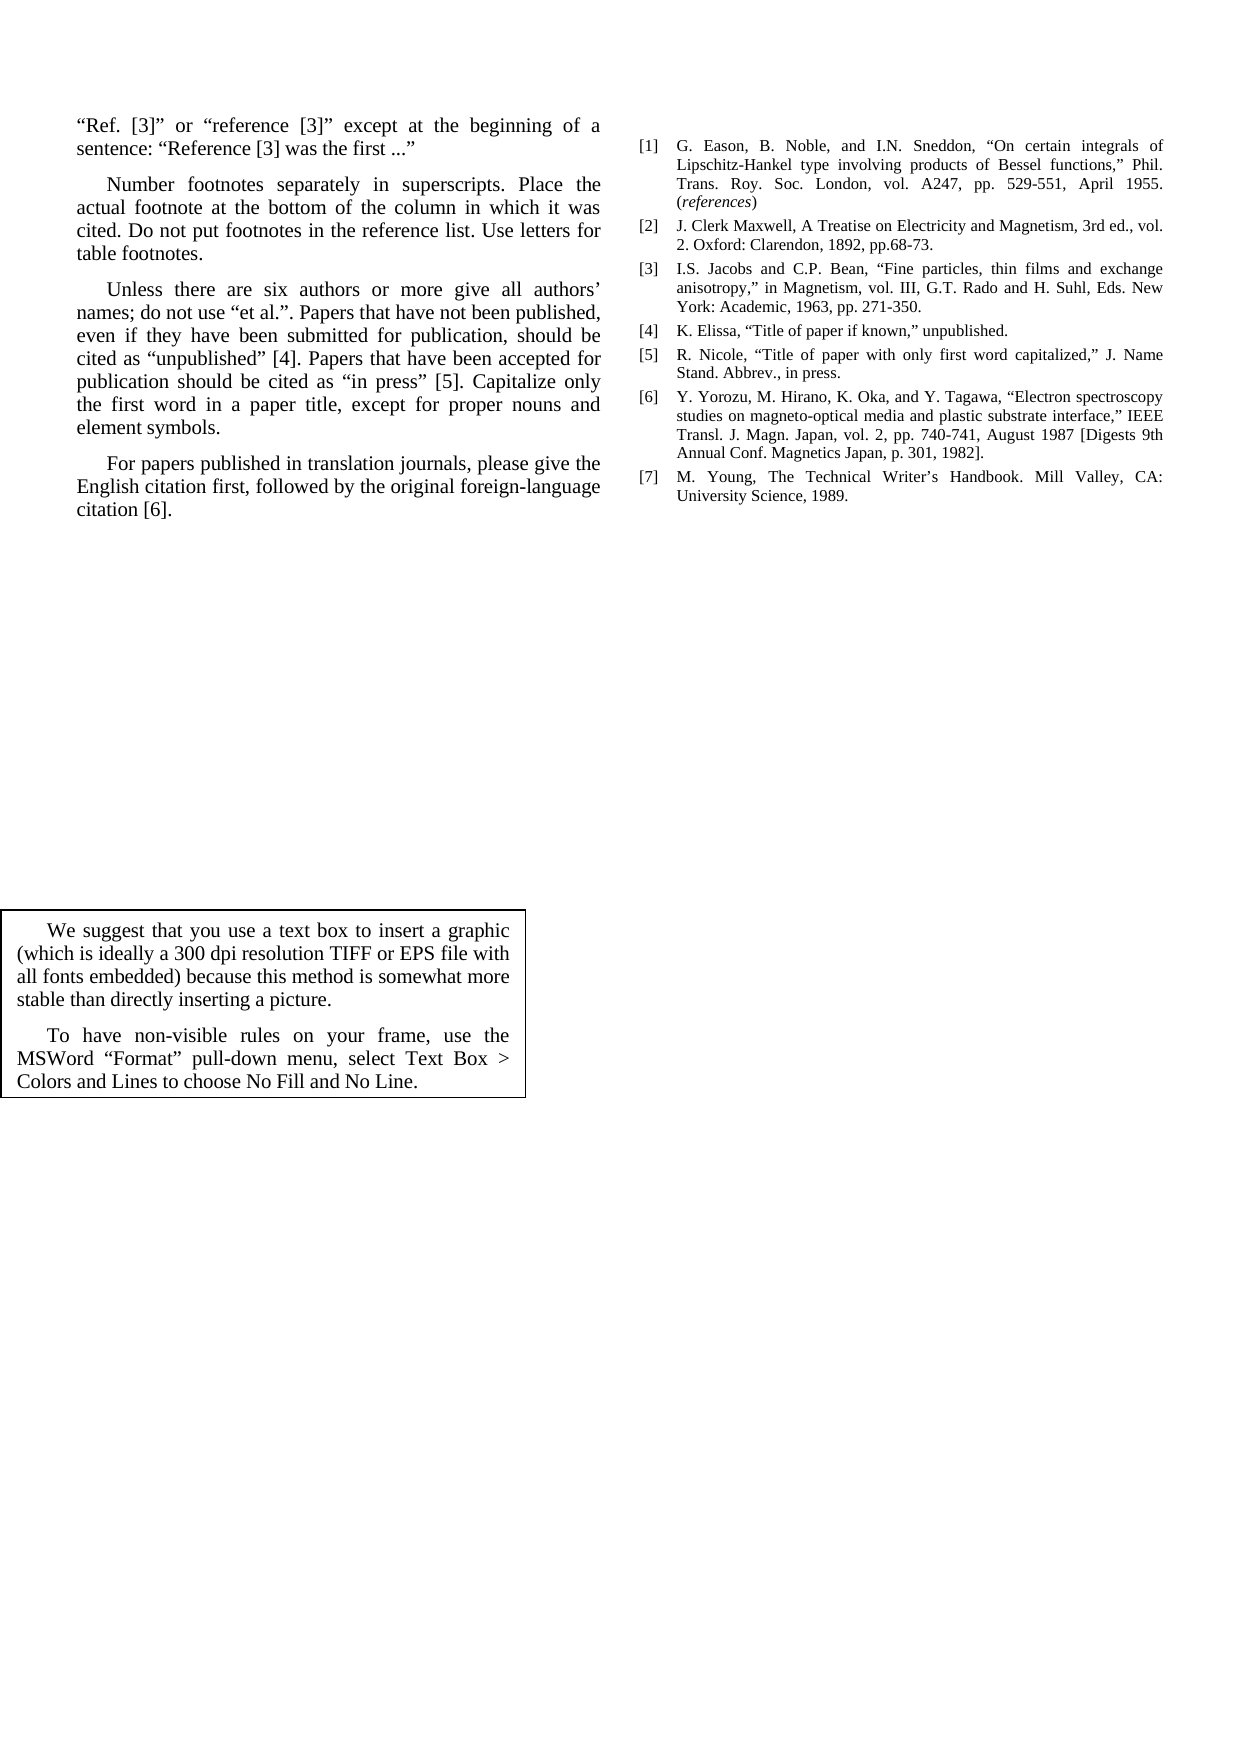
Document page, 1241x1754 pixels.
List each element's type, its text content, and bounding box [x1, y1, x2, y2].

list M. Young, The Technical Writer’s Handbook. Mill Valley, CA: University Science, 1989. [639, 468, 1164, 505]
list We suggest that you use a text box to insert a graphic (which is ideally a 300 dpi resolution TIFF or EPS file with all fonts embedded) because this method is somewhat more stable than directly inserting a picture. [17, 918, 510, 1011]
text For papers published in translation journals, please give the English citation first, followed by the original foreign-language citation [6]. [76, 451, 601, 521]
text “Ref. [3]” or “reference [3]” except at the beginning of a sentence: “Reference [3] was the first ...” [76, 112, 601, 159]
text Unless there are six authors or more give all authors’ names; do not use “et al.”. Papers that have not been published, even if they have been submitted for publication, should be cited as “unpublished” [4]. Papers that have been accepted for publication should be cited as “in press” [5]. Capitalize only the first word in a paper title, except for proper nouns and element symbols. [76, 277, 601, 439]
list Y. Yorozu, M. Hirano, K. Oka, and Y. Tagawa, “Electron spectroscopy studies on magneto-optical media and plastic substrate interface,” IEEE Transl. J. Magn. Japan, vol. 2, pp. 740-741, August 1987 [Digests 9th Annual Conf. Magnetics Japan, p. 301, 1982]. [639, 388, 1164, 463]
list I.S. Jacobs and C.P. Bean, “Fine particles, thin films and exchange anisotropy,” in Magnetism, vol. III, G.T. Rado and H. Suhl, Eds. New York: Academic, 1963, pp. 271-350. [639, 259, 1164, 316]
list K. Elissa, “Title of paper if known,” unpublished. [639, 321, 1164, 340]
list R. Nicole, “Title of paper with only first word capitalized,” J. Name Stand. Abbrev., in press. [639, 345, 1164, 382]
list J. Clerk Maxwell, A Treatise on Electricity and Magnetism, 3rd ed., vol. 2. Oxford: Clarendon, 1892, pp.68-73. [639, 217, 1164, 254]
text Number footnotes separately in superscripts. Place the actual footnote at the bottom of the column in which it was cited. Do not put footnotes in the reference list. Use letters for table footnotes. [76, 172, 601, 265]
list G. Eason, B. Noble, and I.N. Sneddon, “On certain integrals of Lipschitz-Hankel type involving products of Bessel functions,” Phil. Trans. Roy. Soc. London, vol. A247, pp. 529-551, April 1955. (references) [639, 137, 1164, 212]
list To have non-visible rules on your frame, use the MSWord “Format” pull-down menu, select Text Box > Colors and Lines to choose No Fill and No Line. [17, 1023, 510, 1089]
